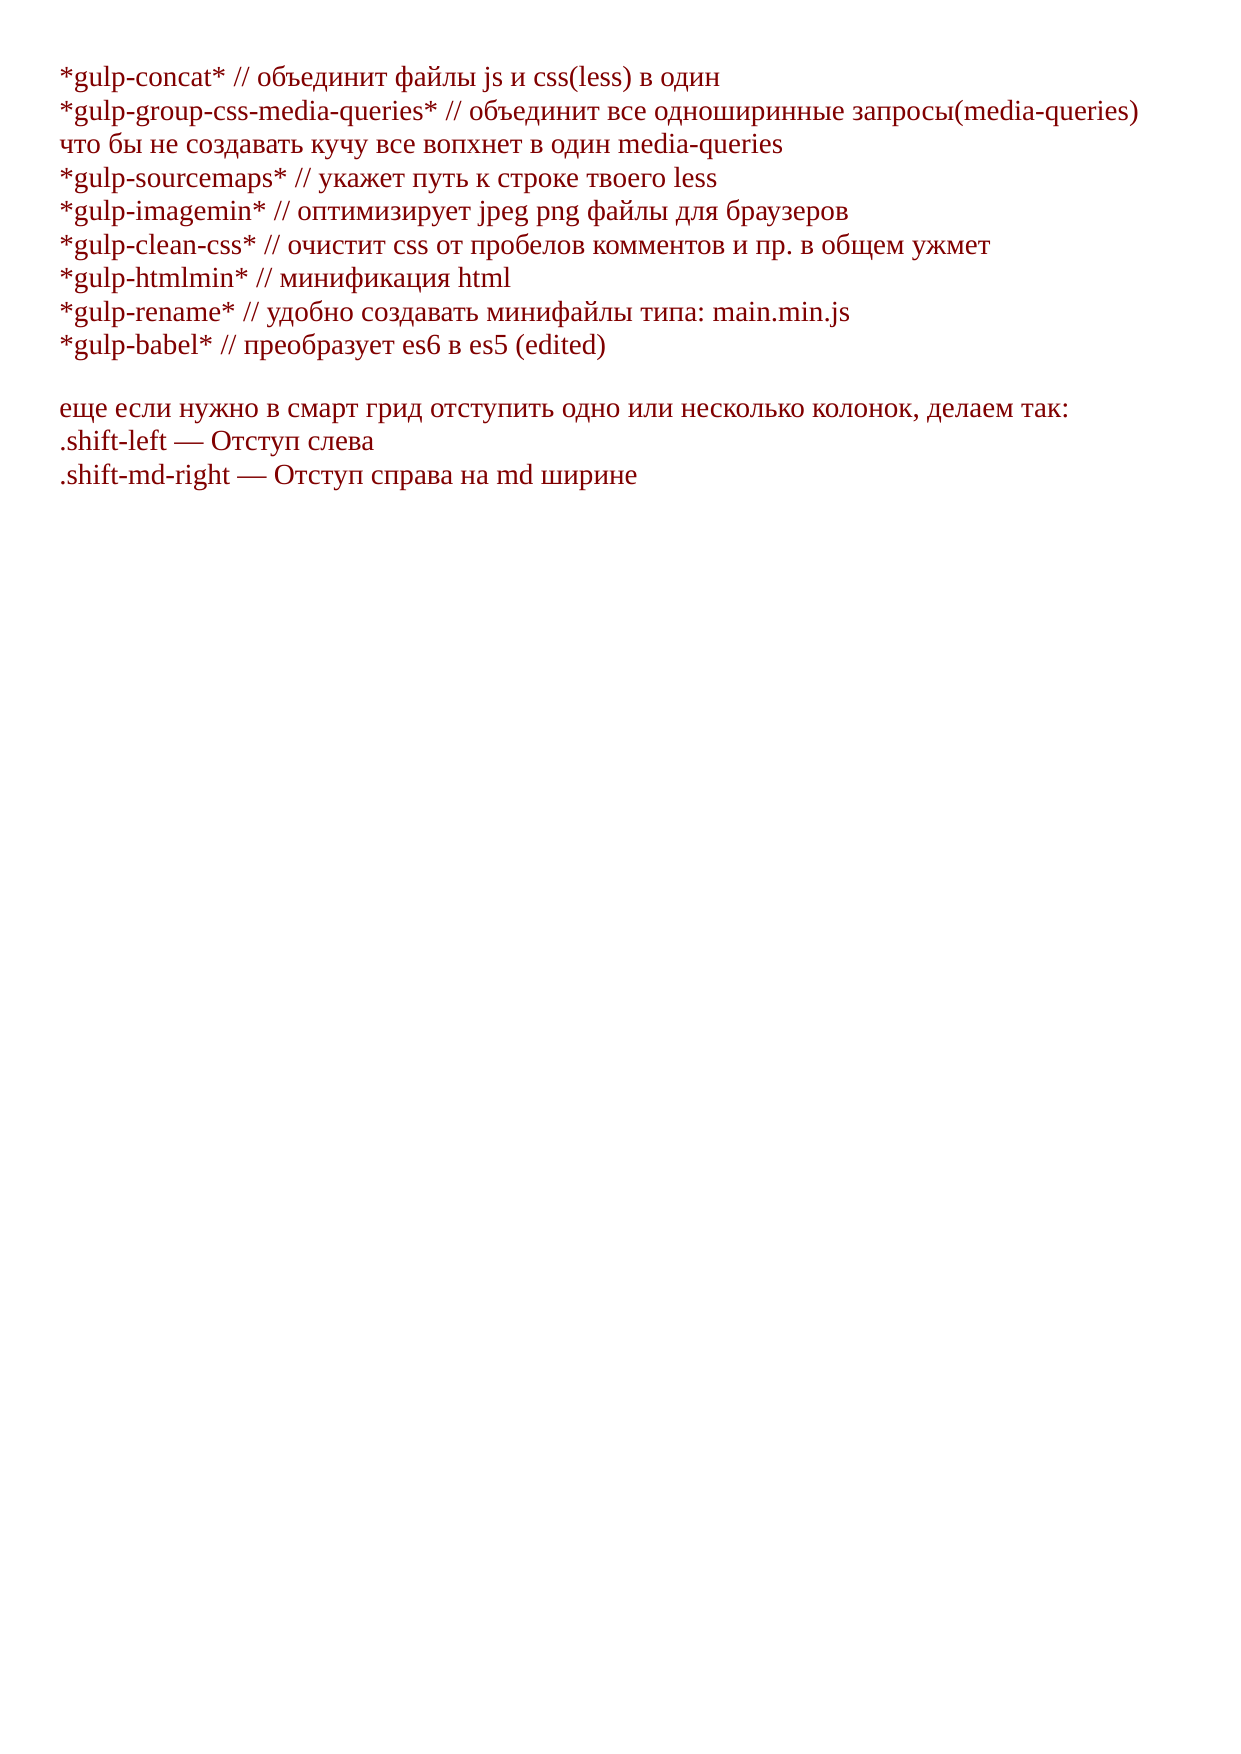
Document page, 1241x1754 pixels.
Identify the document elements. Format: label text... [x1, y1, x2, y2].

text .shift-md-right — Отступ справа на md ширине [59, 457, 1181, 490]
text *gulp-rename* // удобно создавать минифайлы типа: main.min.js [59, 294, 1181, 327]
text *gulp-group-css-media-queries* // объединит все одноширинные запросы(media-queries) что бы не создавать кучу все вопхнет в один media-queries [59, 93, 1181, 160]
text *gulp-concat* // объединит файлы js и css(less) в один [59, 59, 1181, 93]
text *gulp-sourcemaps* // укажет путь к строке твоего less [59, 160, 1181, 193]
text *gulp-babel* // преобразует es6 в es5 (edited) [59, 327, 1181, 361]
text *gulp-clean-css* // очистит css от пробелов комментов и пр. в общем ужмет [59, 227, 1181, 260]
text *gulp-imagemin* // оптимизирует jpeg png файлы для браузеров [59, 193, 1181, 227]
text *gulp-htmlmin* // минификация html [59, 260, 1181, 294]
text .shift-left — Отступ слева [59, 423, 1181, 457]
text еще если нужно в смарт грид отступить одно или несколько колонок, делаем так: [59, 390, 1181, 423]
